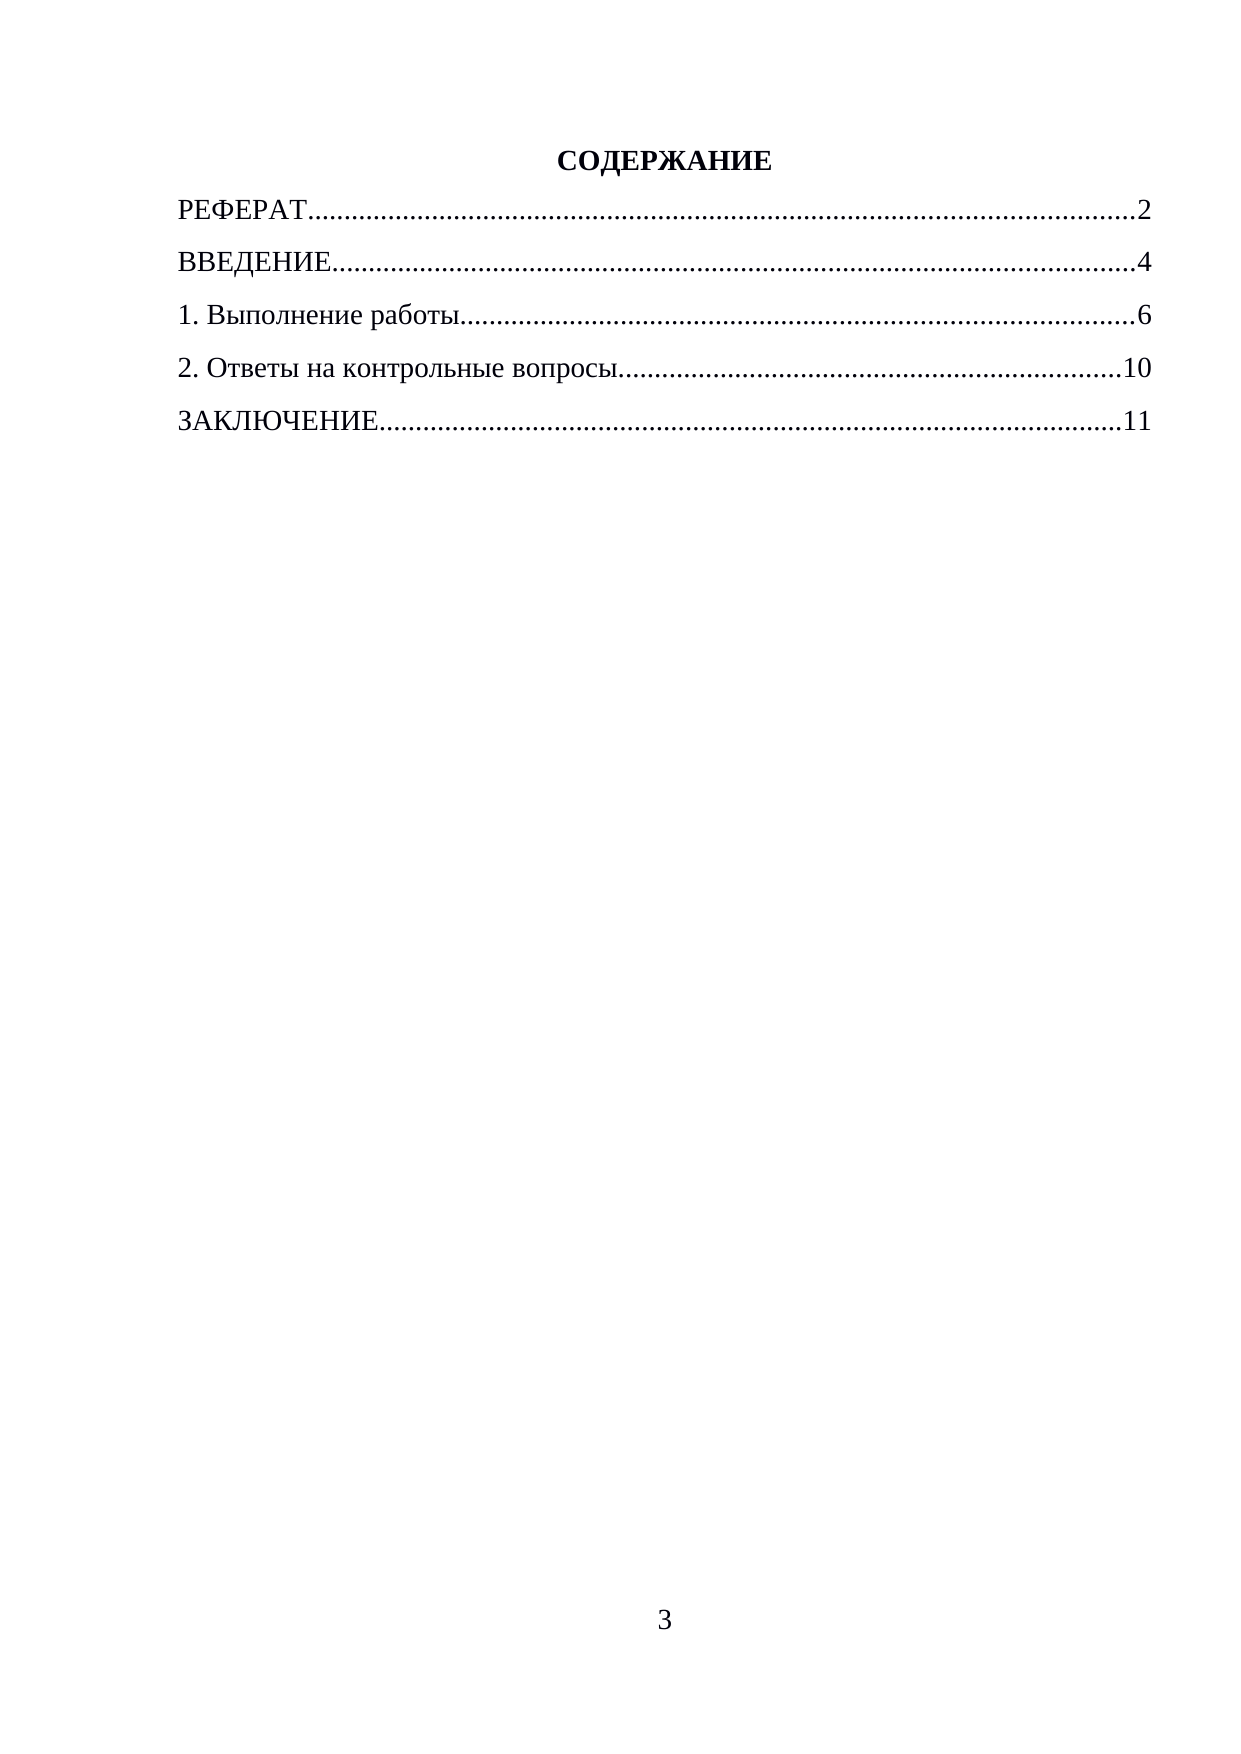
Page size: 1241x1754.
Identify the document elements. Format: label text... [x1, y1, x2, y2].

text РЕФЕРАТ 2 [177, 192, 1152, 225]
text ЗАКЛЮЧЕНИЕ 11 [177, 403, 1152, 437]
text 1. Выполнение работы 6 [177, 297, 1152, 331]
text ВВЕДЕНИЕ 4 [177, 244, 1152, 278]
subtitle СОДЕРЖАНИЕ [177, 143, 1152, 177]
text 2. Ответы на контрольные вопросы 10 [177, 350, 1152, 384]
